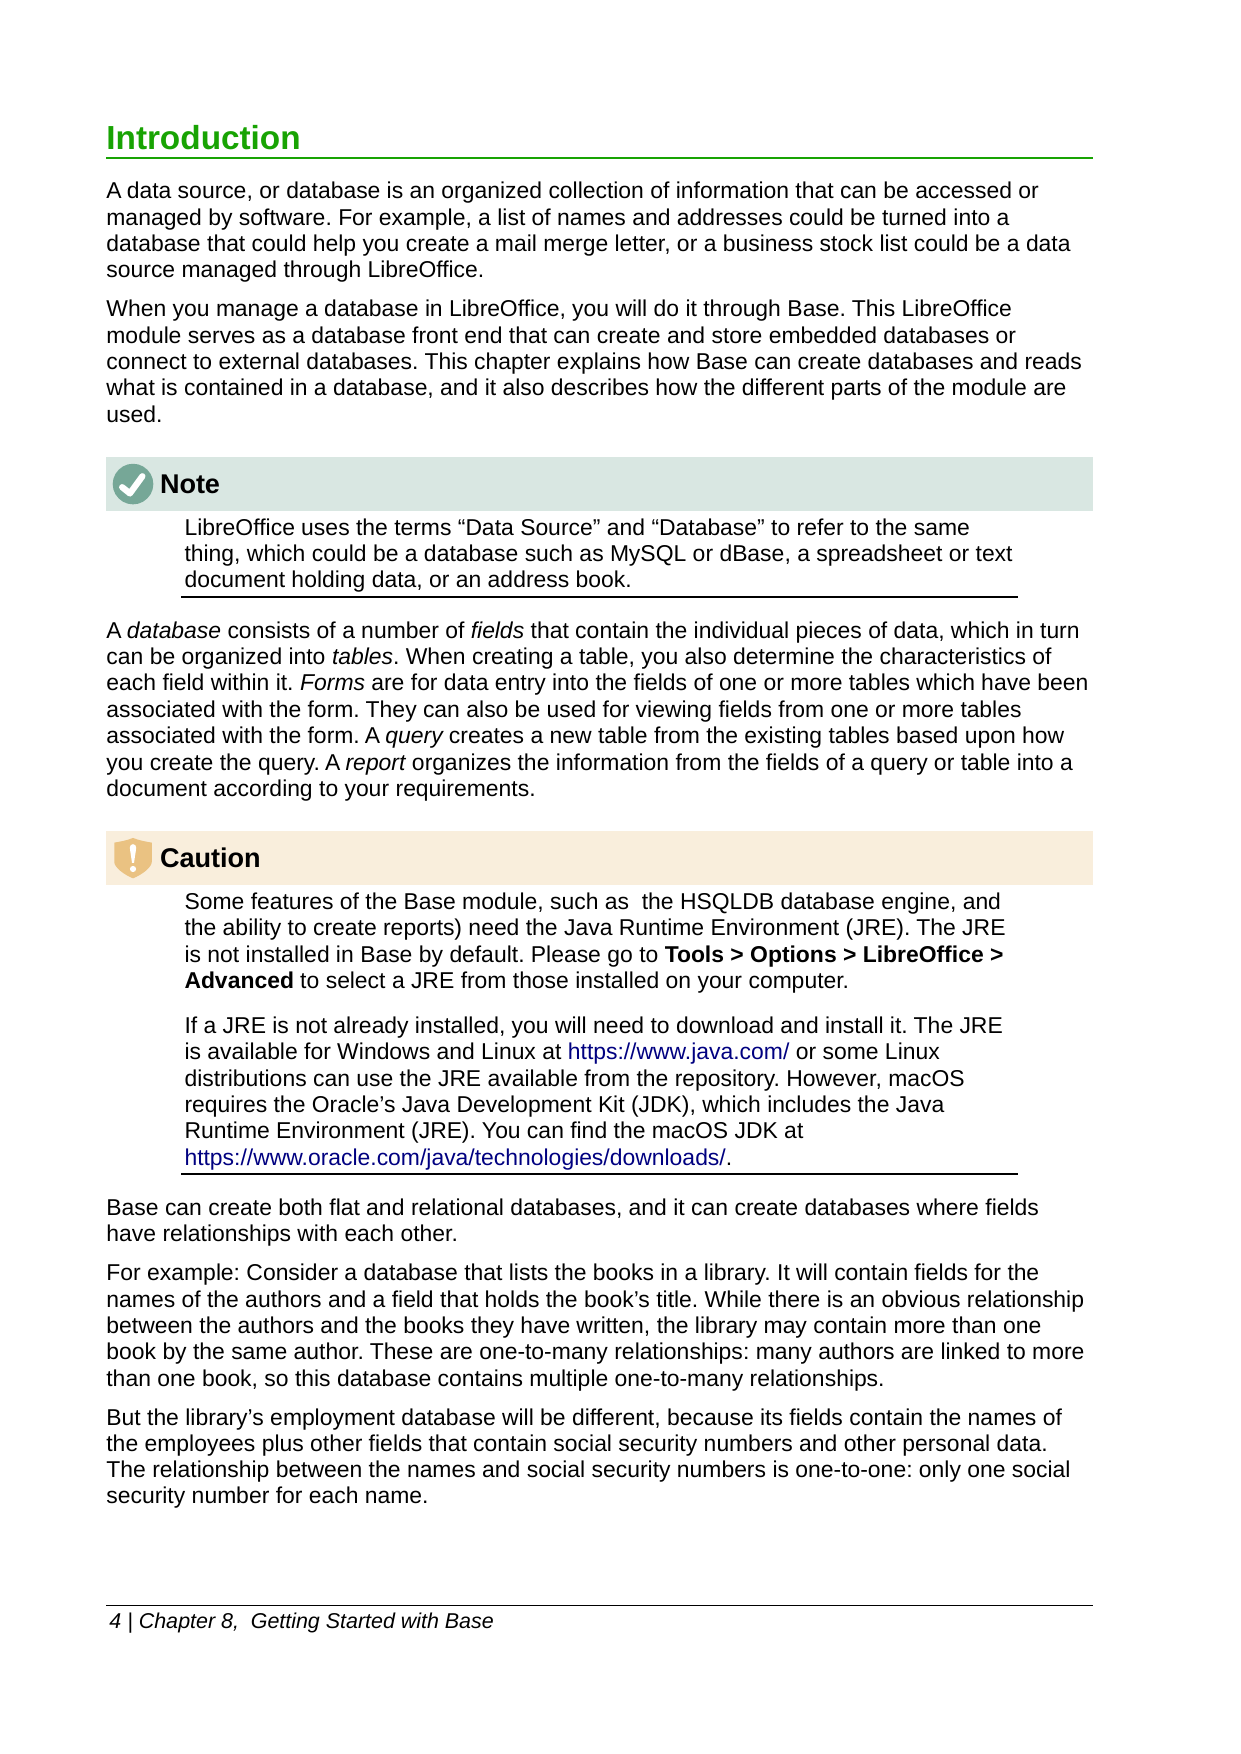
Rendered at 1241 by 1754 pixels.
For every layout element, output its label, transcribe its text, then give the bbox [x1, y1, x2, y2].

text A database consists of a number of fields that contain the individual pieces of data, which in turn can be organized into tables. When creating a table, you also determine the characteristics of each field within it. Forms are for data entry into the fields of one or more tables which have been associated with the form. They can also be used for viewing fields from one or more tables associated with the form. A query creates a new table from the existing tables based upon how you create the query. A report organizes the information from the fields of a query or table into a document according to your requirements. [106, 617, 1093, 801]
text If a JRE is not already installed, you will need to download and install it. The JRE is available for Windows and Linux at https://www.java.com/ or some Linux distributions can use the JRE available from the repository. However, macOS requires the Oracle’s Java Development Kit (JDK), which includes the Java Runtime Environment (JRE). You can find the macOS JDK at https://www.oracle.com/java/technologies/downloads/. [181, 1009, 1018, 1173]
text Base can create both flat and relational databases, and it can create databases where fields have relationships with each other. [106, 1194, 1093, 1247]
text Some features of the Base module, such as the HSQLDB database engine, and the ability to create reports) need the Java Runtime Environment (JRE). The JRE is not installed in Base by default. Please go to Tools > Options > LibreOffice > Advanced to select a JRE from those installed on your computer. [181, 885, 1018, 993]
text But the library’s employment database will be different, because its fields contain the names of the employees plus other fields that contain social security numbers and other personal data. The relationship between the names and social security numbers is one-to-one: only one social security number for each name. [106, 1403, 1093, 1509]
text A data source, or database is an organized collection of information that can be accessed or managed by software. For example, a list of names and addresses could be turned into a database that could help you create a mail merge letter, or a business stock list could be a data source managed through LibreOffice. [106, 177, 1093, 283]
text For example: Consider a database that lists the books in a library. It will contain fields for the names of the authors and a field that holds the book’s title. While there is an obvious relationship between the authors and the books they have written, the library may contain more than one book by the same author. These are one-to-many relationships: many authors are linked to more than one book, so this database contains multiple one-to-many relationships. [106, 1259, 1093, 1391]
subtitle Introduction [106, 118, 1093, 157]
text When you manage a database in LibreOffice, you will do it through Base. This LibreOffice module serves as a database front end that can create and store embedded databases or connect to external databases. This chapter explains how Base can create databases and reads what is contained in a database, and it also describes how the different parts of the module are used. [106, 295, 1093, 427]
subtitle Caution [106, 831, 1093, 885]
text LibreOffice uses the terms “Data Source” and “Database” to refer to the same thing, which could be a database such as MySQL or dBase, a spreadsheet or text document holding data, or an address book. [181, 511, 1018, 596]
subtitle Note [106, 457, 1093, 511]
